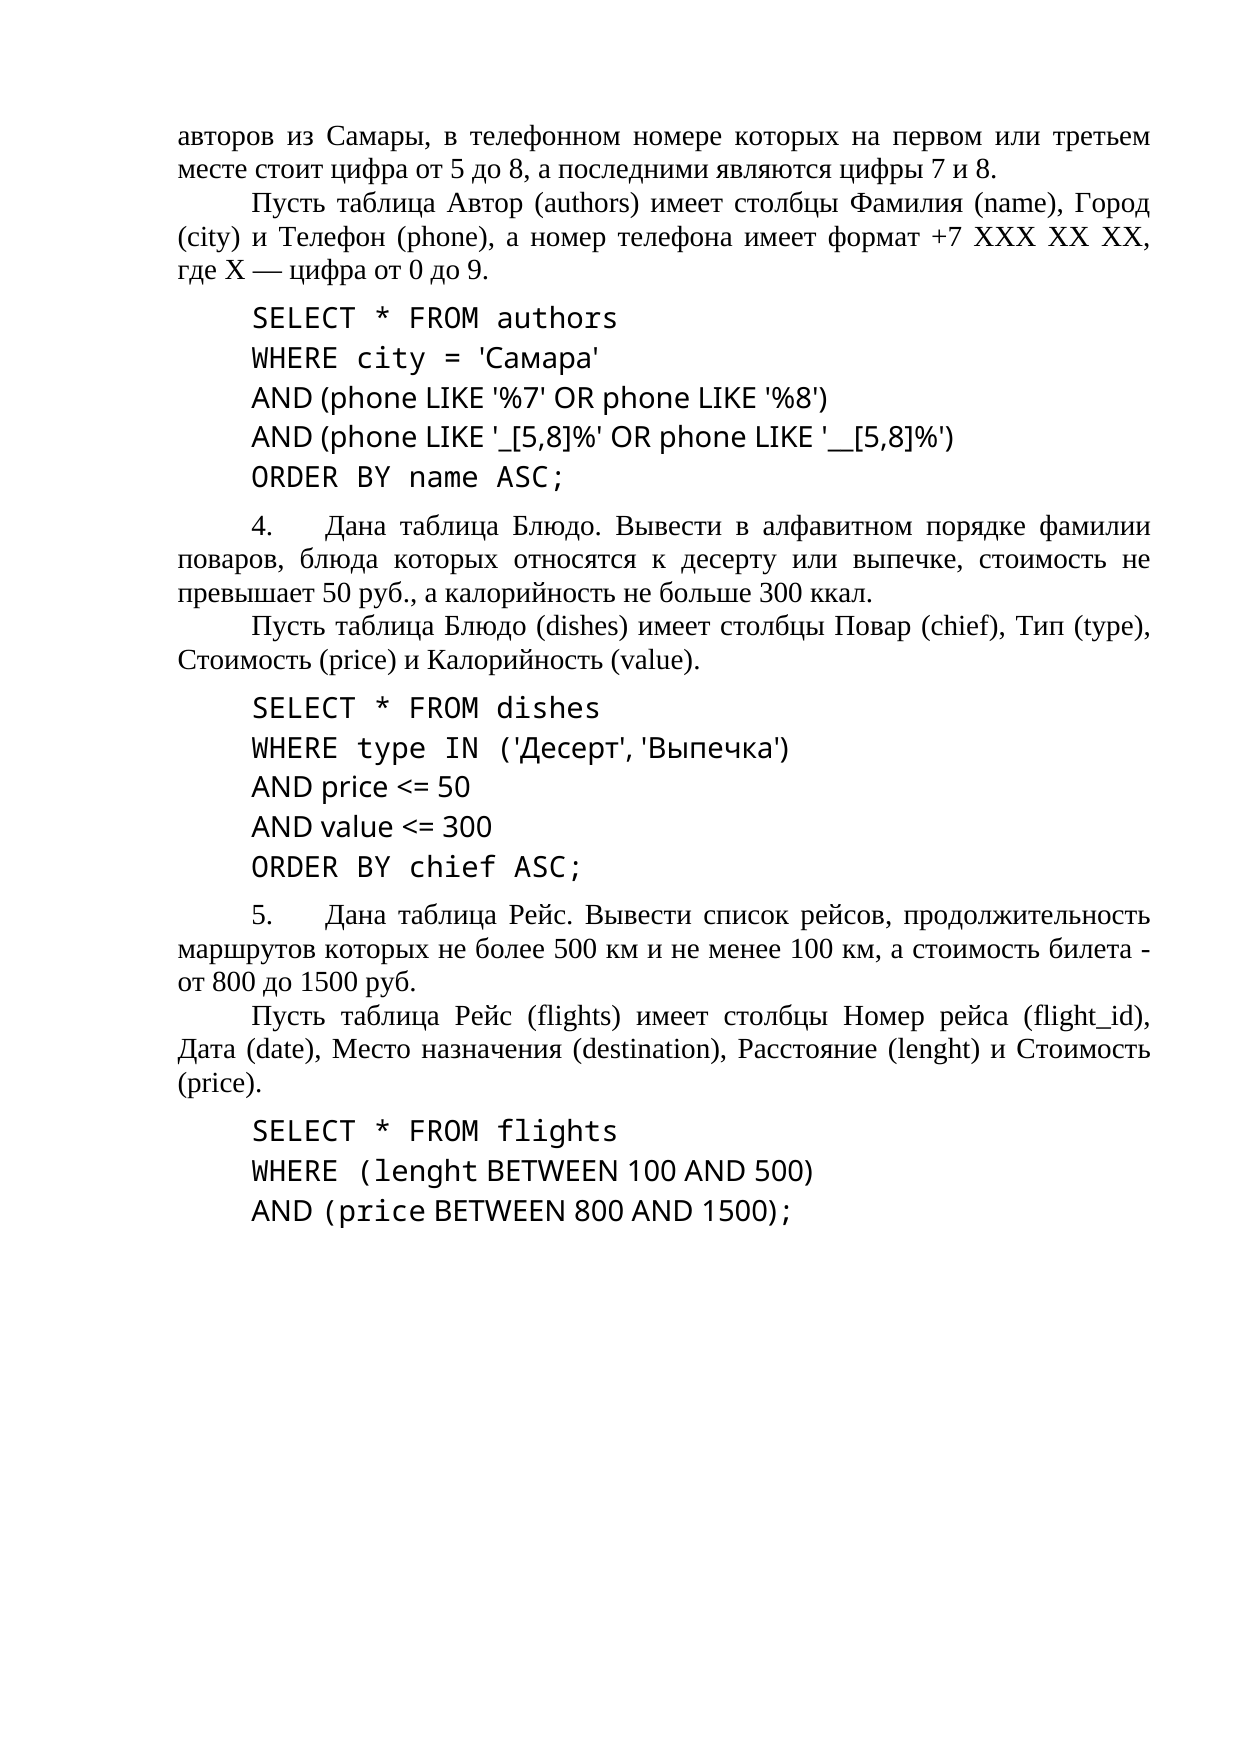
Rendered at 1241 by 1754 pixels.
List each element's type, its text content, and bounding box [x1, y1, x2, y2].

list SELECT * FROM flights [177, 1111, 1152, 1150]
list WHERE type IN ('Десерт', 'Выпечка') [177, 727, 1152, 767]
list Дана таблица Рейс. Вывести список рейсов, продолжительность маршрутов которых не более 500 км и не менее 100 км, а стоимость билета - от 800 до 1500 руб. [177, 897, 1152, 998]
list авторов из Самары, в телефонном номере которых на первом или третьем месте стоит цифра от 5 до 8, а последними являются цифры 7 и 8. [177, 118, 1152, 185]
list ORDER BY name ASC; [177, 456, 1152, 496]
list AND price <= 50 [177, 767, 1152, 806]
list AND value <= 300 [177, 806, 1152, 846]
list SELECT * FROM authors [177, 298, 1152, 337]
list WHERE city = 'Самара' [177, 337, 1152, 377]
list Дана таблица Блюдо. Вывести в алфавитном порядке фамилии поваров, блюда которых относятся к десерту или выпечке, стоимость не превышает 50 руб., а калорийность не больше 300 ккал. [177, 508, 1152, 608]
list Пусть таблица Автор (authors) имеет столбцы Фамилия (name), Город (city) и Телефон (phone), а номер телефона имеет формат +7 ХХХ ХХ ХХ, где Х — цифра от 0 до 9. [177, 185, 1152, 286]
list ORDER BY chief ASC; [177, 846, 1152, 886]
list AND (priсe BETWEEN 800 AND 1500); [177, 1190, 1152, 1229]
list Пусть таблица Блюдо (dishes) имеет столбцы Повар (chief), Тип (type), Стоимость (price) и Калорийность (value). [177, 608, 1152, 676]
list AND (phone LIKE '%7' OR phone LIKE '%8') [177, 377, 1152, 417]
list WHERE (lenght BETWEEN 100 AND 500) [177, 1150, 1152, 1190]
list SELECT * FROM dishes [177, 687, 1152, 727]
list Пусть таблица Рейс (flights) имеет столбцы Номер рейса (flight_id), Дата (date), Место назначения (destination), Расстояние (lenght) и Стоимость (priсe). [177, 998, 1152, 1099]
list AND (phone LIKE '_[5,8]%' OR phone LIKE '__[5,8]%') [177, 417, 1152, 456]
